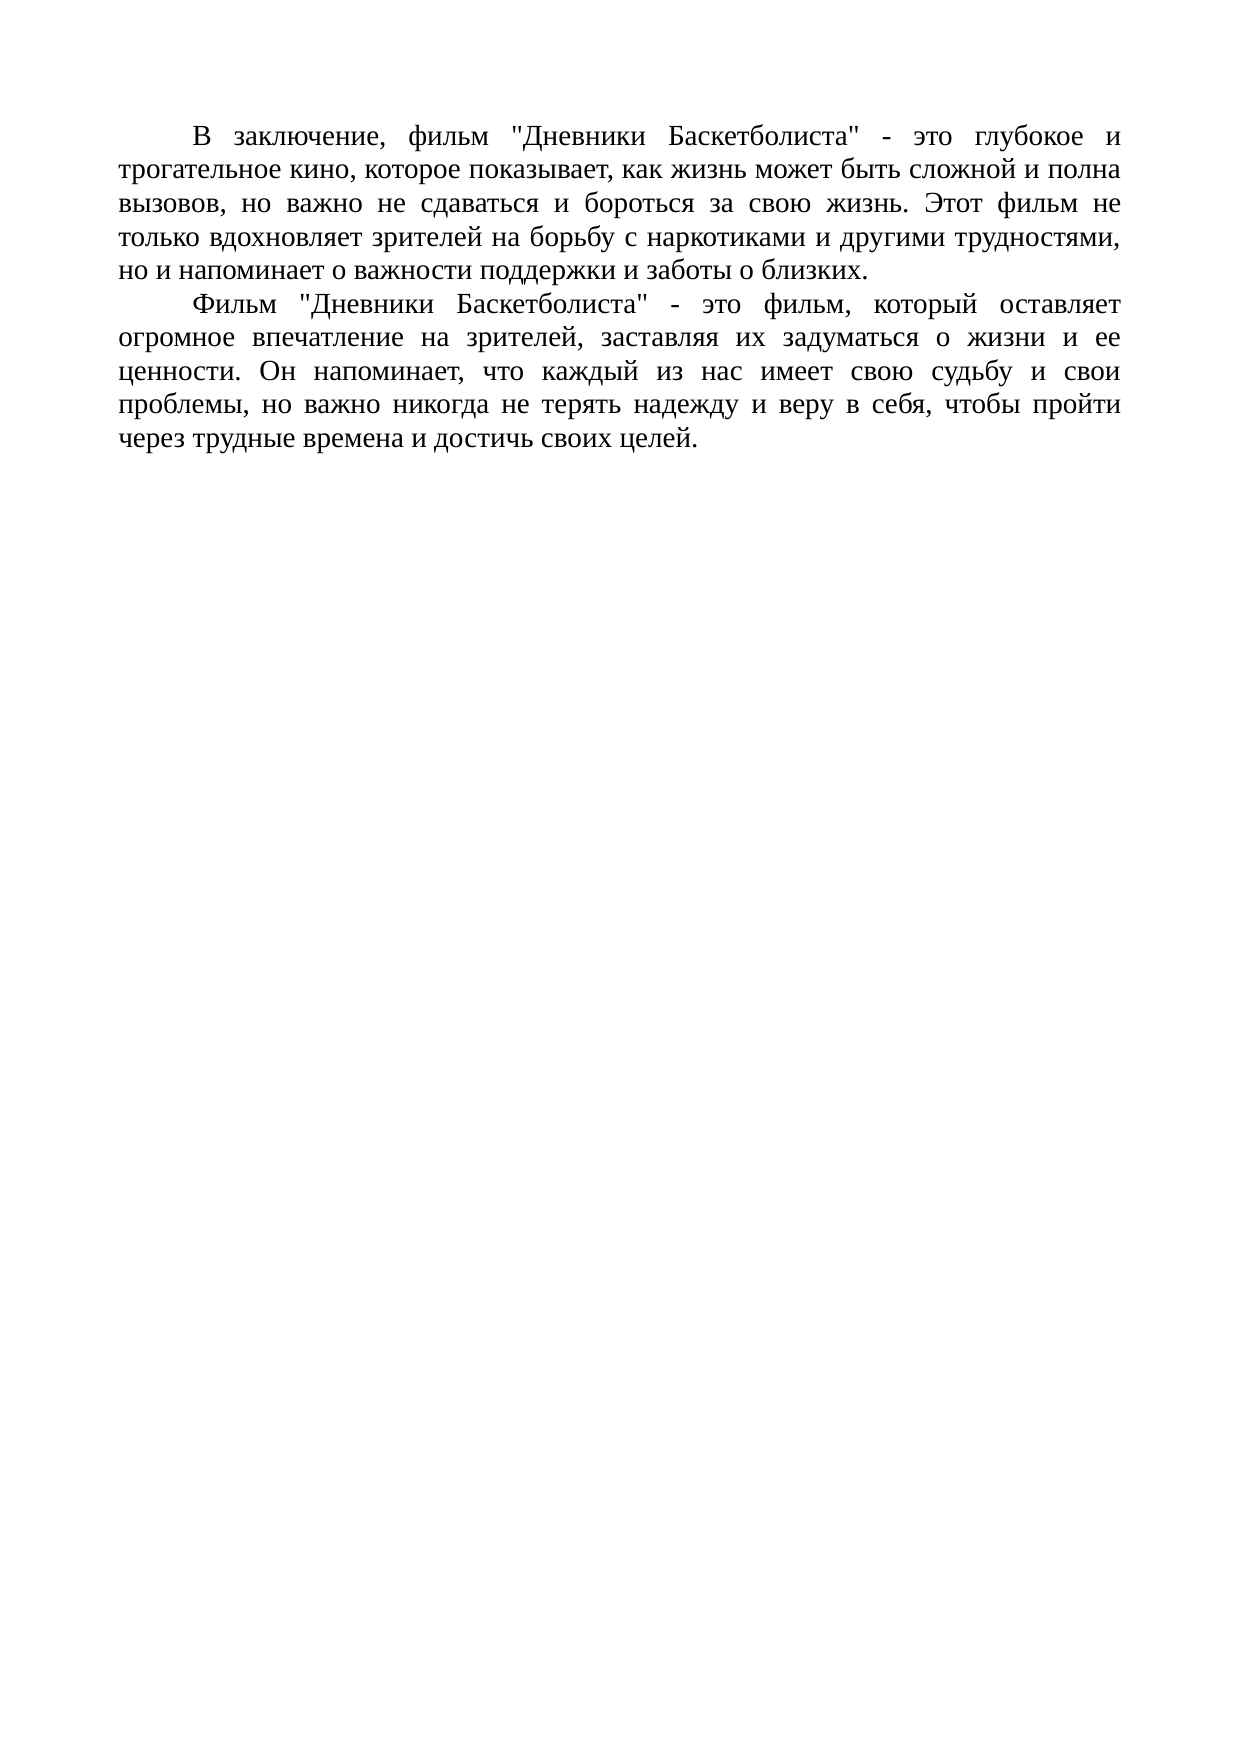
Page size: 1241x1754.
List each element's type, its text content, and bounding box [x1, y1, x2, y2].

text Фильм "Дневники Баскетболиста" - это фильм, который оставляет огромное впечатление на зрителей, заставляя их задуматься о жизни и ее ценности. Он напоминает, что каждый из нас имеет свою судьбу и свои проблемы, но важно никогда не терять надежду и веру в себя, чтобы пройти через трудные времена и достичь своих целей. [118, 286, 1122, 453]
text В заключение, фильм "Дневники Баскетболиста" - это глубокое и трогательное кино, которое показывает, как жизнь может быть сложной и полна вызовов, но важно не сдаваться и бороться за свою жизнь. Этот фильм не только вдохновляет зрителей на борьбу с наркотиками и другими трудностями, но и напоминает о важности поддержки и заботы о близких. [118, 118, 1122, 286]
